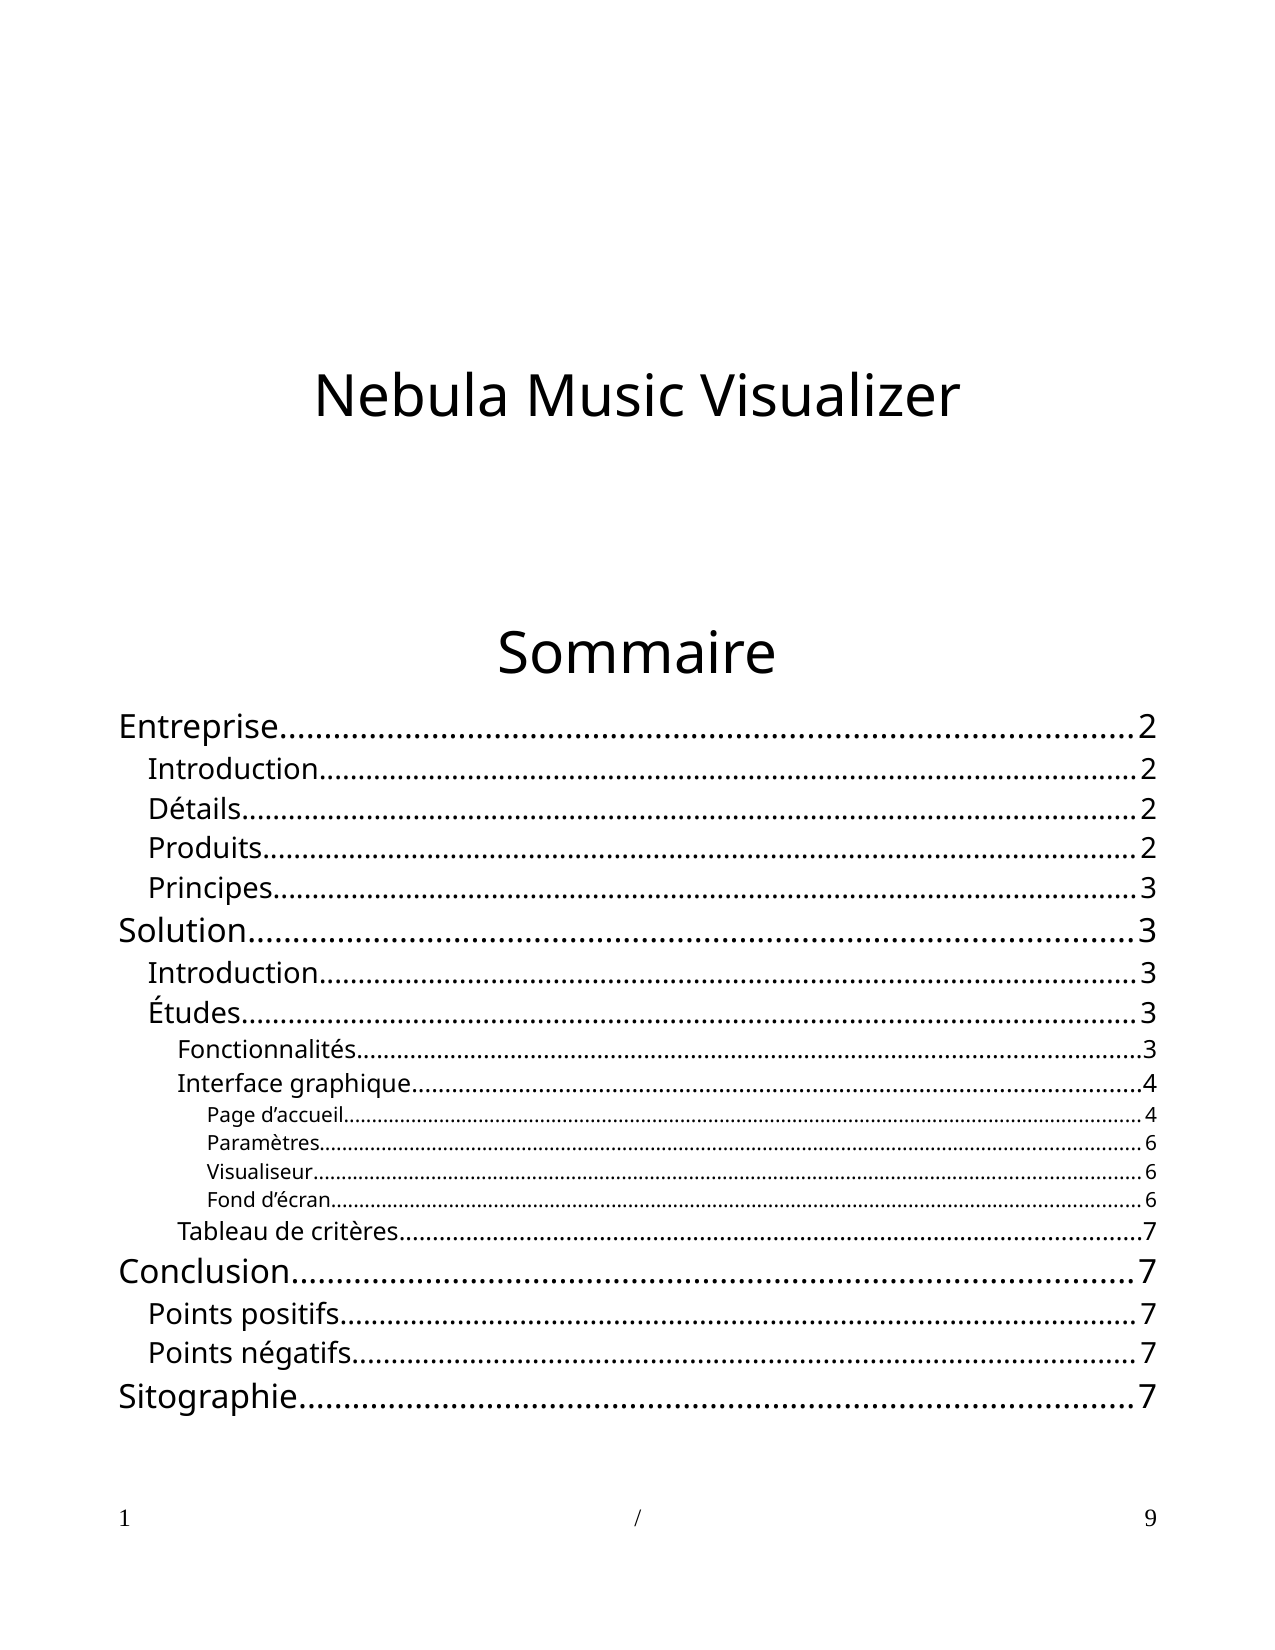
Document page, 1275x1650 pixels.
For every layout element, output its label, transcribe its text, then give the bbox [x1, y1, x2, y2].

text Études 3 [148, 992, 1157, 1032]
text Fonctionnalités 3 [177, 1032, 1157, 1066]
text Points négatifs 7 [148, 1333, 1157, 1372]
text Sitographie 7 [118, 1372, 1157, 1418]
subtitle Sommaire [118, 611, 1157, 690]
text Conclusion 7 [118, 1248, 1157, 1293]
text Interface graphique 4 [177, 1066, 1157, 1100]
text Page d’accueil 4 [207, 1100, 1157, 1128]
text Entreprise 2 [118, 703, 1157, 748]
title Nebula Music Visualizer [118, 354, 1157, 434]
text Introduction 2 [148, 748, 1157, 788]
text Solution 3 [118, 907, 1157, 952]
text Fond d’écran 6 [207, 1185, 1157, 1214]
text Paramètres 6 [207, 1128, 1157, 1157]
text Principes 3 [148, 867, 1157, 907]
text Tableau de critères 7 [177, 1214, 1157, 1248]
text Détails 2 [148, 788, 1157, 828]
text Produits 2 [148, 828, 1157, 867]
text Points positifs 7 [148, 1293, 1157, 1333]
text Introduction 3 [148, 952, 1157, 992]
text Visualiseur 6 [207, 1157, 1157, 1185]
